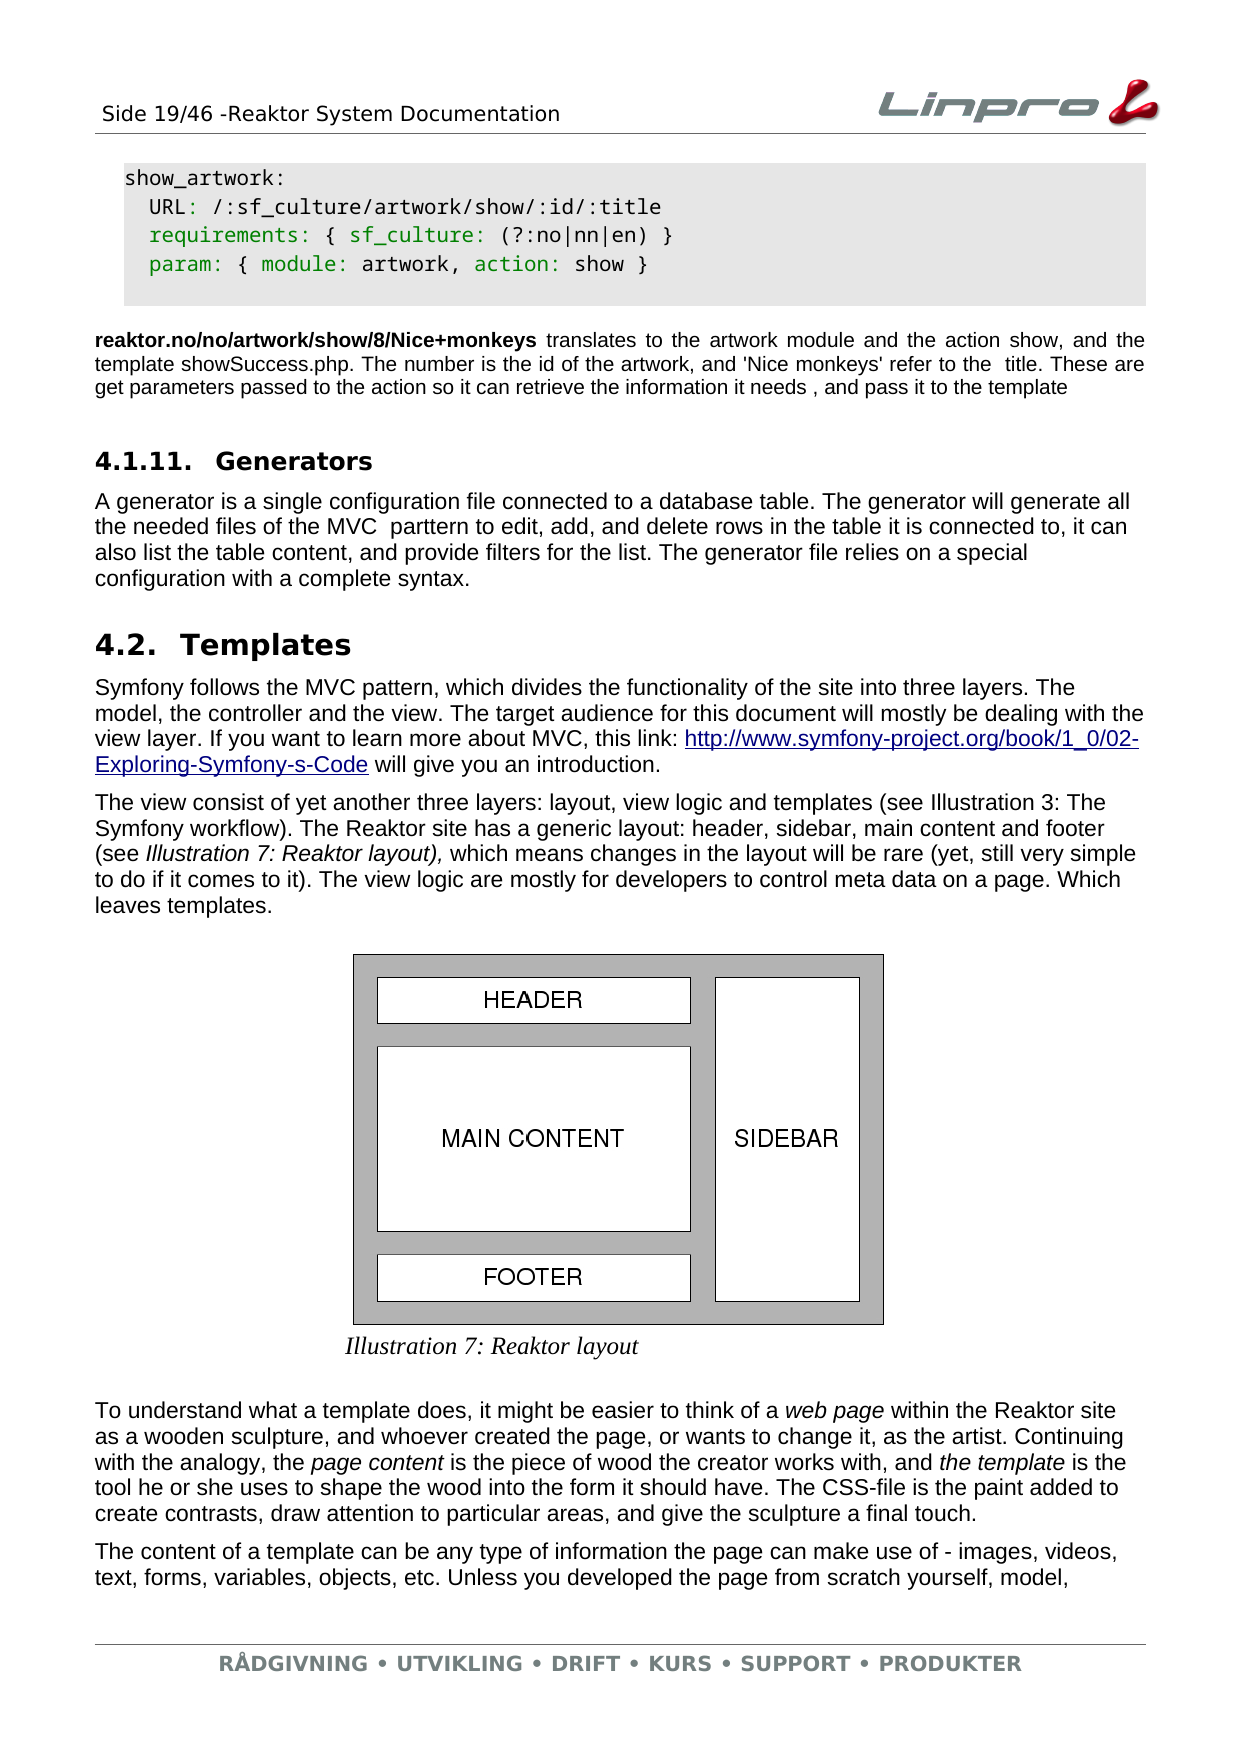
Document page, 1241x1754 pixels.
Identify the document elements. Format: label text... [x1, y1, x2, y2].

picture [344, 943, 896, 1333]
text URL: /:sf_culture/artwork/show/:id/:title [124, 192, 1146, 220]
text A generator is a single configuration file connected to a database table. The generator will generate all the needed files of the MVC parttern to edit, add, and delete rows in the table it is connected to, it can also list the table content, and provide filters for the list. The generator file relies on a special configuration with a complete syntax. [94, 488, 1146, 591]
subtitle Templates [94, 628, 1146, 662]
text requirements: { sf_culture: (?:no|nn|en) } [124, 220, 1146, 249]
picture [878, 78, 1162, 128]
text Symfony follows the MVC pattern, which divides the functionality of the site into three layers. The model, the controller and the view. The target audience for this document will mostly be dealing with the view layer. If you want to learn more about MVC, this link: http://www.symfony-project.org/book/1_0/02-Exploring-Symfony-s-Code will give you an introduction. [94, 675, 1146, 777]
text To understand what a template does, it might be easier to think of a web page within the Reaktor site as a wooden sculpture, and whoever created the page, or wants to change it, as the artist. Continuing with the analogy, the page content is the piece of wood the creator works with, and the template is the tool he or she uses to shape the wood into the form it should have. The CSS-file is the paint added to create contrasts, draw attention to particular areas, and give the sculpture a final touch. [94, 1398, 1146, 1526]
text reaktor.no/no/artwork/show/8/Nice+monkeys translates to the artwork module and the action show, and the template showSuccess.php. The number is the id of the artwork, and 'Nice monkeys' refer to the title. These are get parameters passed to the action so it can retrieve the information it needs , and pass it to the template [94, 329, 1146, 398]
text param: { module: artwork, action: show } [124, 249, 1146, 277]
text Illustration 7: Reaktor layout [345, 1333, 896, 1360]
text The view consist of yet another three layers: layout, view logic and templates (see Illustration 3: The Symfony workflow). The Reaktor site has a generic layout: header, sidebar, main content and footer (see Illustration 7: Reaktor layout), which means changes in the layout will be rare (yet, still very simple to do if it comes to it). The view logic are mostly for developers to control meta data on a page. Which leaves templates. [94, 790, 1146, 918]
text The content of a template can be any type of information the page can make use of - images, videos, text, forms, variables, objects, etc. Unless you developed the page from scratch yourself, model, [94, 1539, 1146, 1590]
text show_artwork: [124, 163, 1146, 192]
subtitle Generators [94, 447, 1146, 476]
